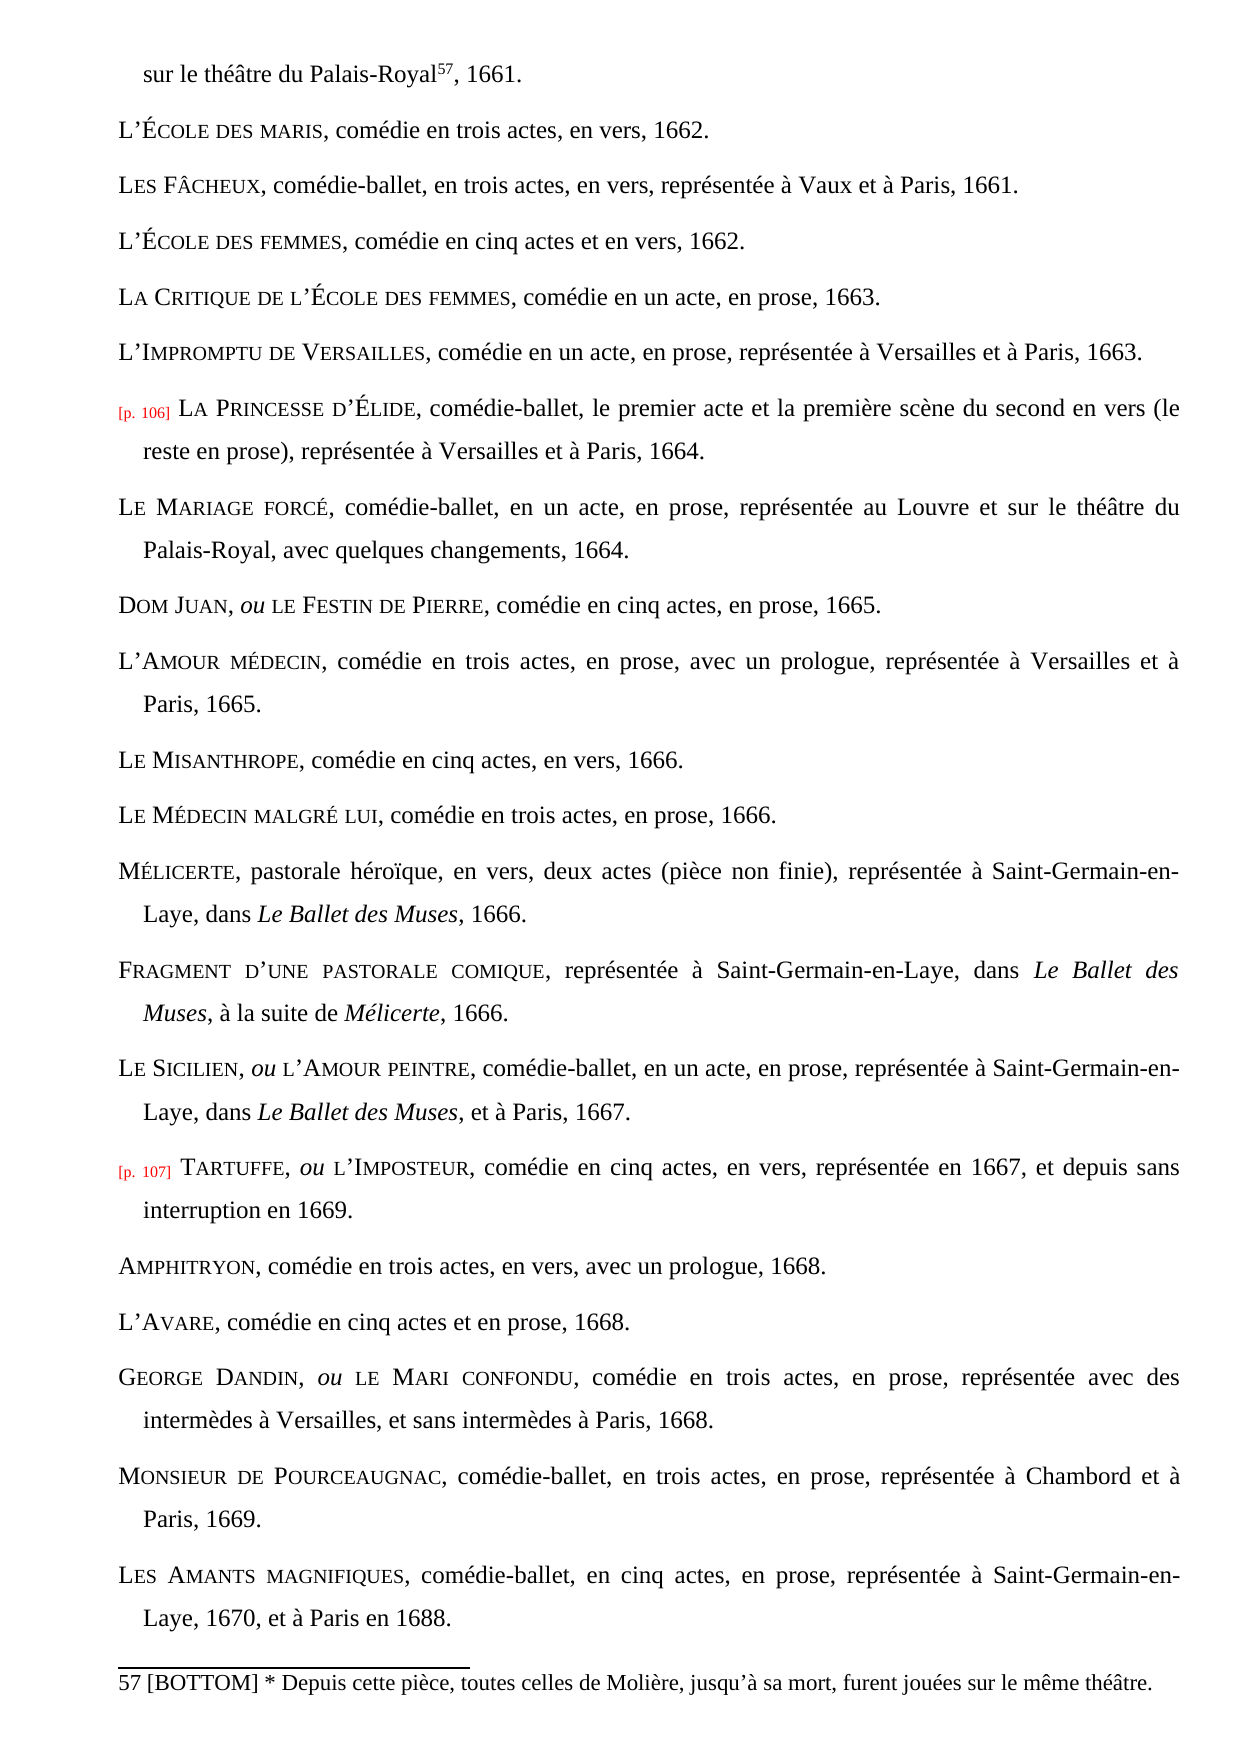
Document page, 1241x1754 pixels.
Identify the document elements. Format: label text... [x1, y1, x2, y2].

list Le Mariage forcé, comédie-ballet, en un acte, en prose, représentée au Louvre et sur le théâtre du Palais-Royal, avec quelques changements, 1664. [118, 492, 1181, 563]
list L’École des femmes, comédie en cinq actes et en vers, 1662. [118, 226, 1181, 255]
list L’Impromptu de Versailles, comédie en un acte, en prose, représentée à Versailles et à Paris, 1663. [118, 337, 1181, 366]
list Dom Juan, ou le Festin de Pierre, comédie en cinq actes, en prose, 1665. [118, 590, 1181, 619]
list Monsieur de Pourceaugnac, comédie-ballet, en trois actes, en prose, représentée à Chambord et à Paris, 1669. [118, 1461, 1181, 1533]
list Mélicerte, pastorale héroïque, en vers, deux actes (pièce non finie), représentée à Saint-Germain-en-Laye, dans Le Ballet des Muses, 1666. [118, 856, 1181, 928]
list L’École des maris, comédie en trois actes, en vers, 1662. [118, 115, 1181, 143]
list Le Sicilien, ou l’Amour peintre, comédie-ballet, en un acte, en prose, représentée à Saint-Germain-en-Laye, dans Le Ballet des Muses, et à Paris, 1667. [118, 1053, 1181, 1125]
list Les Amants magnifiques, comédie-ballet, en cinq actes, en prose, représentée à Saint-Germain-en-Laye, 1670, et à Paris en 1688. [118, 1560, 1181, 1632]
list La Critique de l’École des femmes, comédie en un acte, en prose, 1663. [118, 282, 1181, 310]
list sur le théâtre du Palais-Royal, 1661. [118, 59, 1181, 88]
list L’Amour médecin, comédie en trois actes, en prose, avec un prologue, représentée à Versailles et à Paris, 1665. [118, 646, 1181, 718]
list Amphitryon, comédie en trois actes, en vers, avec un prologue, 1668. [118, 1251, 1181, 1280]
list L’Avare, comédie en cinq actes et en prose, 1668. [118, 1307, 1181, 1335]
list [p. 107] Tartuffe, ou l’Imposteur, comédie en cinq actes, en vers, représentée en 1667, et depuis sans interruption en 1669. [118, 1152, 1181, 1224]
list Le Misanthrope, comédie en cinq actes, en vers, 1666. [118, 745, 1181, 773]
text [BOTTOM] * Depuis cette pièce, toutes celles de Molière, jusqu’à sa mort, furent jouées sur le même théâtre. [118, 1668, 1181, 1695]
list Fragment d’une pastorale comique, représentée à Saint-Germain-en-Laye, dans Le Ballet des Muses, à la suite de Mélicerte, 1666. [118, 955, 1181, 1027]
list George Dandin, ou le Mari confondu, comédie en trois actes, en prose, représentée avec des intermèdes à Versailles, et sans intermèdes à Paris, 1668. [118, 1362, 1181, 1434]
list Les Fâcheux, comédie-ballet, en trois actes, en vers, représentée à Vaux et à Paris, 1661. [118, 170, 1181, 199]
list Le Médecin malgré lui, comédie en trois actes, en prose, 1666. [118, 800, 1181, 829]
list [p. 106] La Princesse d’Élide, comédie-ballet, le premier acte et la première scène du second en vers (le reste en prose), représentée à Versailles et à Paris, 1664. [118, 393, 1181, 465]
